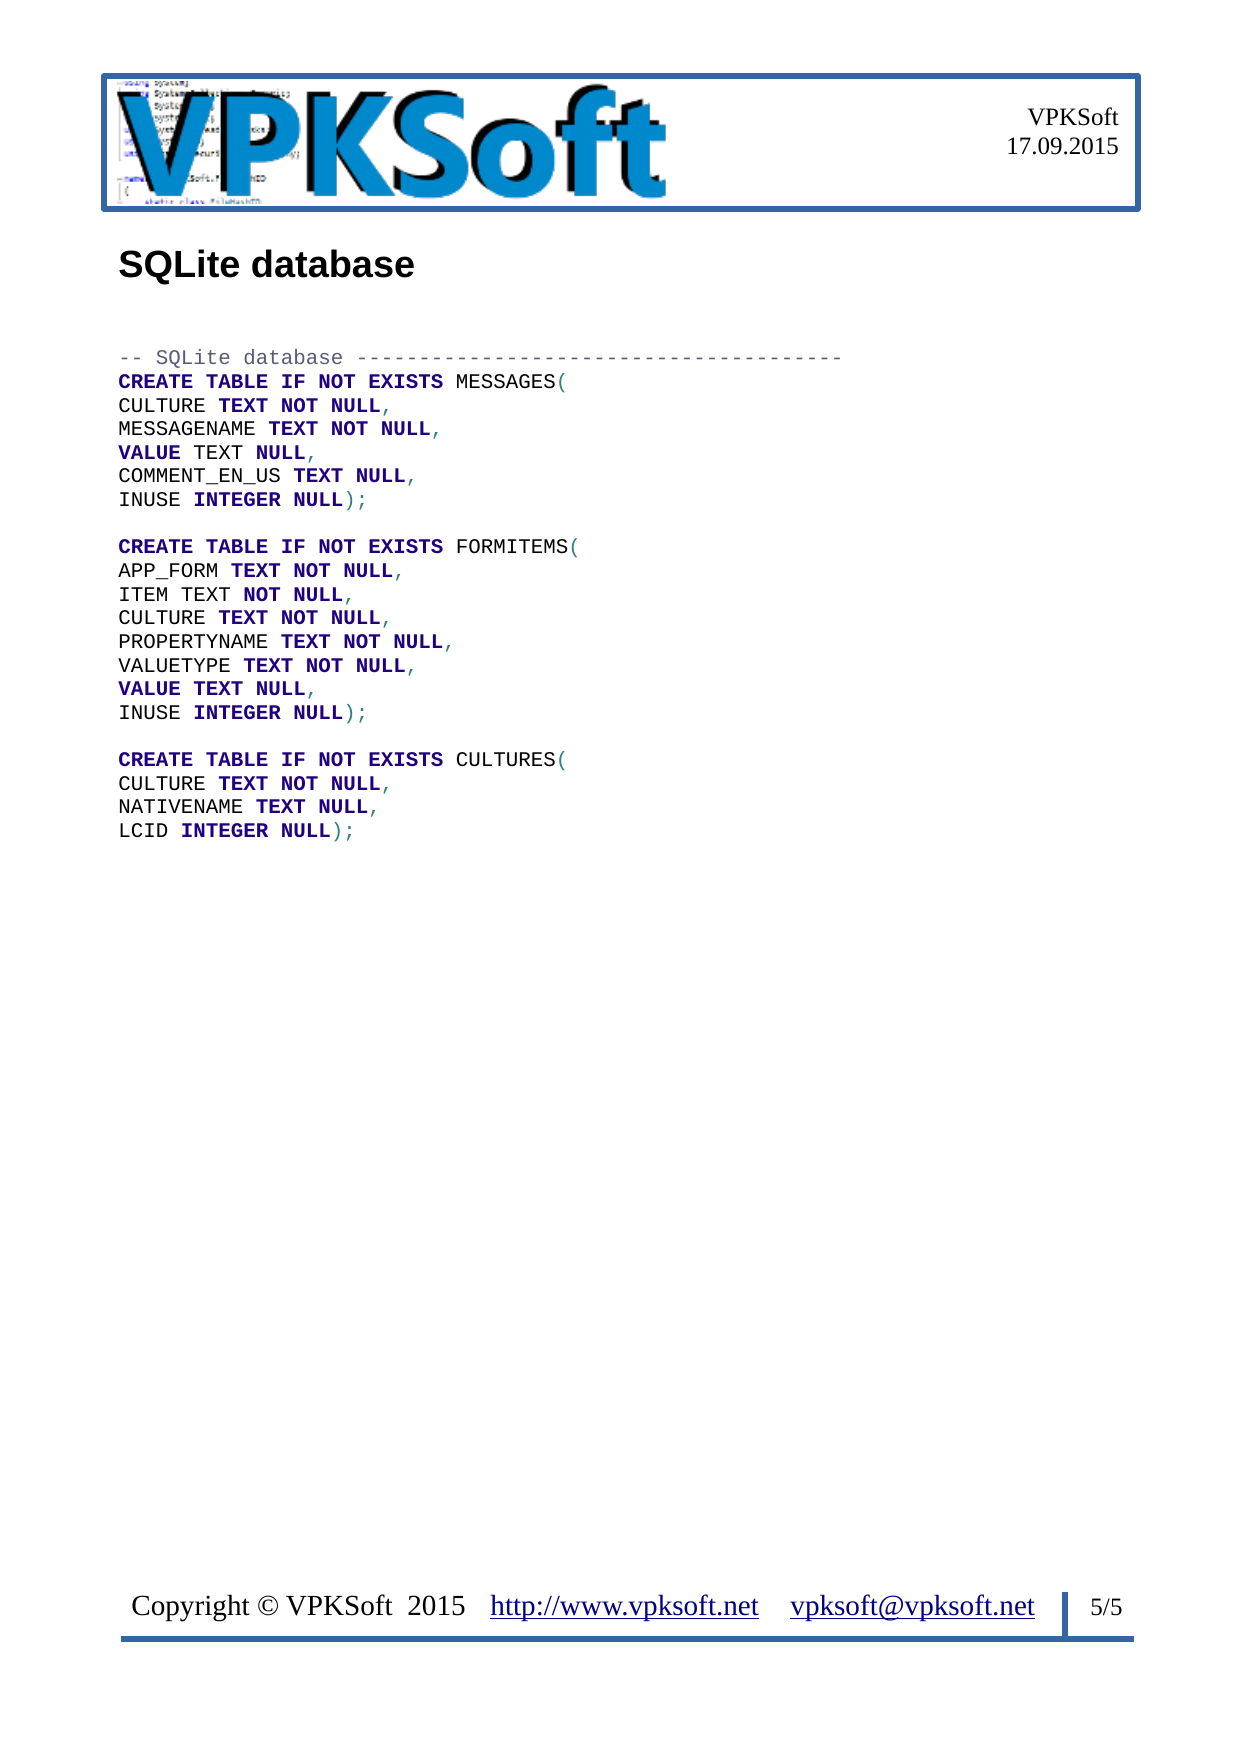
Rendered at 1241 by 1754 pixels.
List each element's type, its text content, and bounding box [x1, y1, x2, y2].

text APP_FORM TEXT NOT NULL, [118, 560, 1122, 584]
text -- SQLite database --------------------------------------- [118, 347, 1122, 371]
text ITEM TEXT NOT NULL, [118, 584, 1122, 607]
text NATIVENAME TEXT NULL, [118, 797, 1122, 820]
text VALUE TEXT NULL, [118, 678, 1122, 702]
text COMMENT_EN_US TEXT NULL, [118, 466, 1122, 489]
text CULTURE TEXT NOT NULL, [118, 607, 1122, 631]
text PROPERTYNAME TEXT NOT NULL, [118, 631, 1122, 655]
text VALUETYPE TEXT NOT NULL, [118, 655, 1122, 678]
text CULTURE TEXT NOT NULL, [118, 773, 1122, 797]
text MESSAGENAME TEXT NOT NULL, [118, 418, 1122, 442]
text CREATE TABLE IF NOT EXISTS MESSAGES( [118, 371, 1122, 394]
picture [116, 81, 672, 204]
text CREATE TABLE IF NOT EXISTS CULTURES( [118, 749, 1122, 773]
text CREATE TABLE IF NOT EXISTS FORMITEMS( [118, 536, 1122, 560]
text CULTURE TEXT NOT NULL, [118, 394, 1122, 418]
subtitle SQLite database [118, 242, 1122, 286]
text INUSE INTEGER NULL); [118, 489, 1122, 513]
text LCID INTEGER NULL); [118, 820, 1122, 844]
text INUSE INTEGER NULL); [118, 702, 1122, 726]
text VALUE TEXT NULL, [118, 442, 1122, 466]
